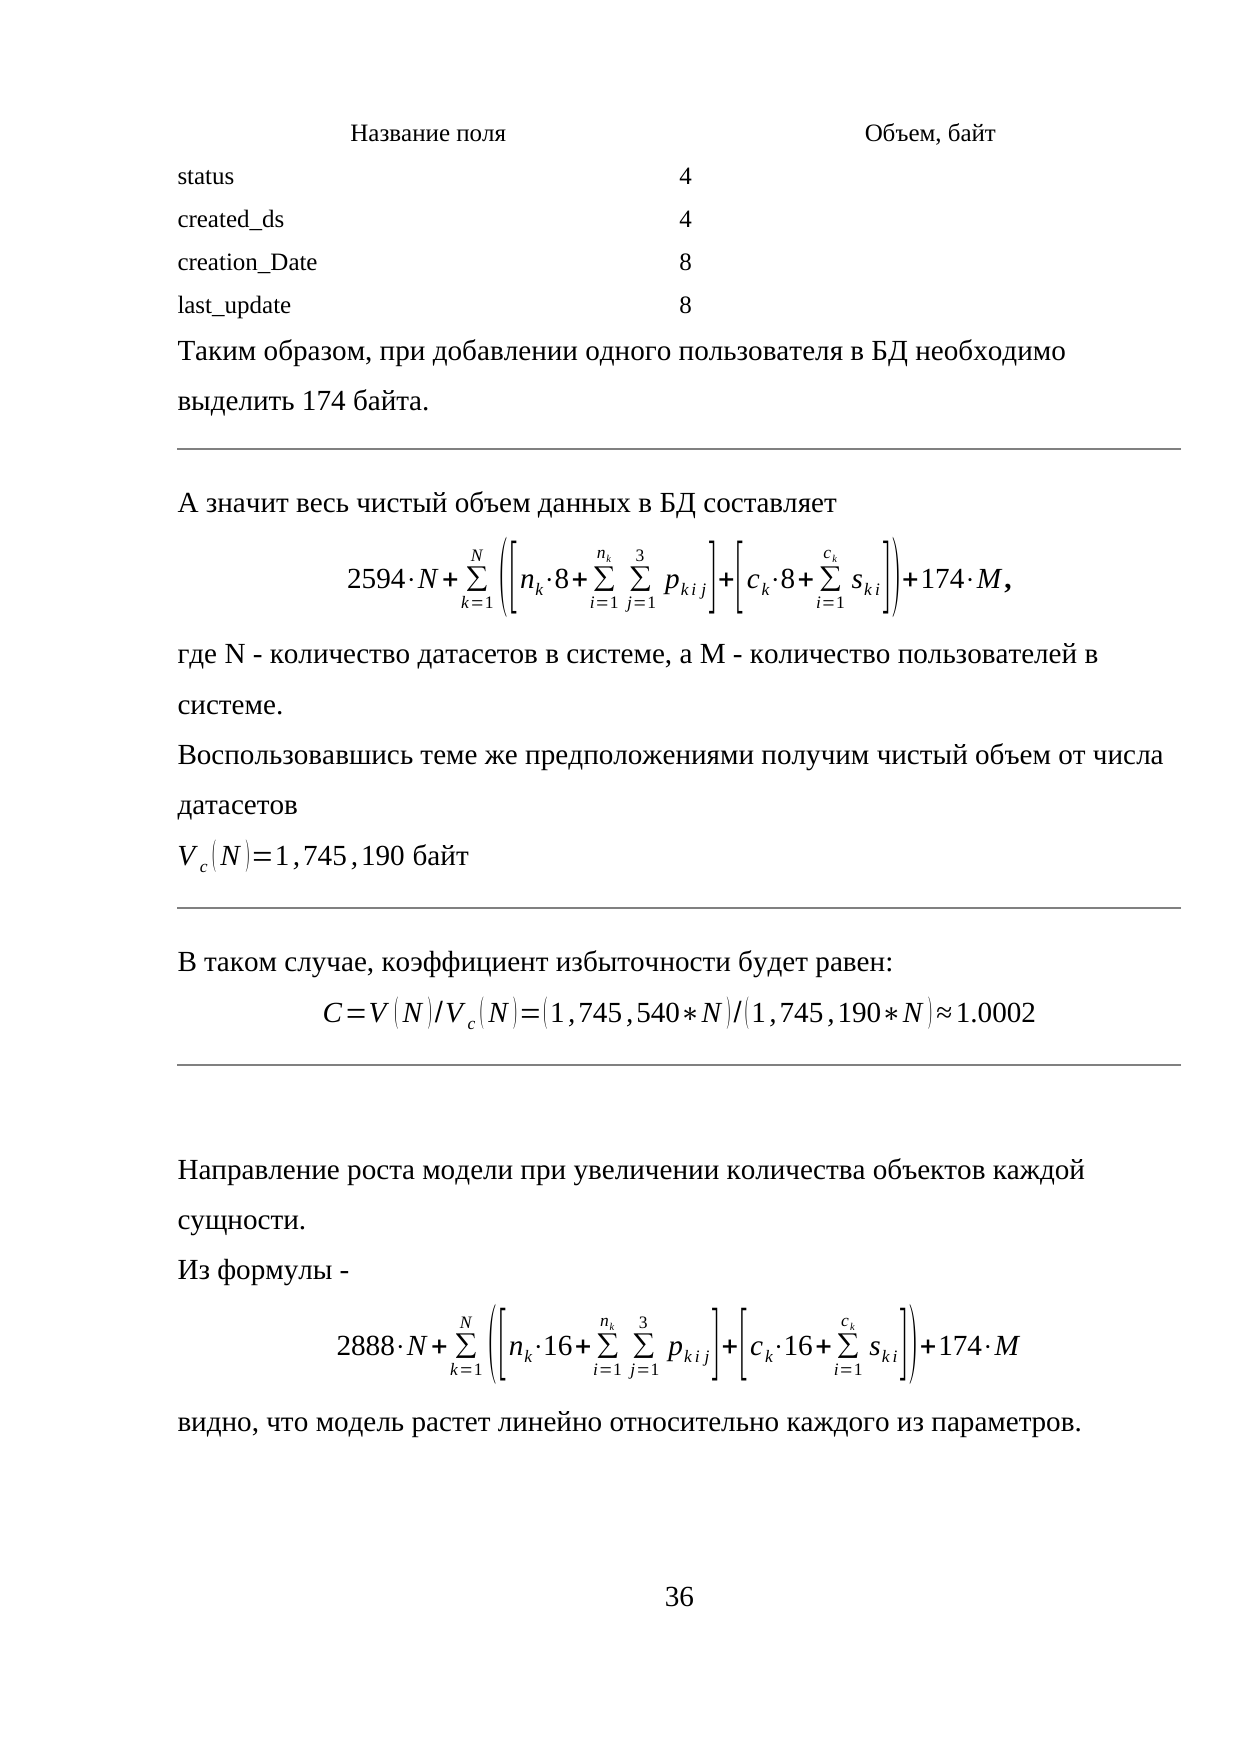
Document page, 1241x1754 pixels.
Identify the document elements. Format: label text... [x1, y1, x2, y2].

subtitle Направление роста модели при увеличении количества объектов каждой сущности. [177, 1152, 1181, 1236]
table_cell status [177, 161, 679, 204]
subtitle байт [177, 838, 1181, 876]
table_cell 4 [679, 204, 1181, 247]
subtitle , [177, 536, 1181, 620]
table_cell 8 [679, 247, 1181, 290]
subtitle А значит весь чистый объем данных в БД составляет [177, 485, 1181, 519]
subtitle В таком случае, коэффициент избыточности будет равен: [177, 944, 1181, 978]
table_header Название поля [177, 118, 679, 161]
table_cell 4 [679, 161, 1181, 204]
subtitle видно, что модель растет линейно относительно каждого из параметров. [177, 1404, 1181, 1437]
table_header Объем, байт [679, 118, 1181, 161]
subtitle Таким образом, при добавлении одного пользователя в БД необходимо выделить 174 байта. [177, 333, 1181, 417]
table_cell 8 [679, 290, 1181, 333]
table_cell creation_Date [177, 247, 679, 290]
table_cell created_ds [177, 204, 679, 247]
subtitle где N - количество датасетов в системе, а M - количество пользователей в системе. [177, 636, 1181, 720]
subtitle Воспользовавшись теме же предположениями получим чистый объем от числа датасетов [177, 737, 1181, 821]
subtitle Из формулы - [177, 1252, 1181, 1286]
table_cell last_update [177, 290, 679, 333]
